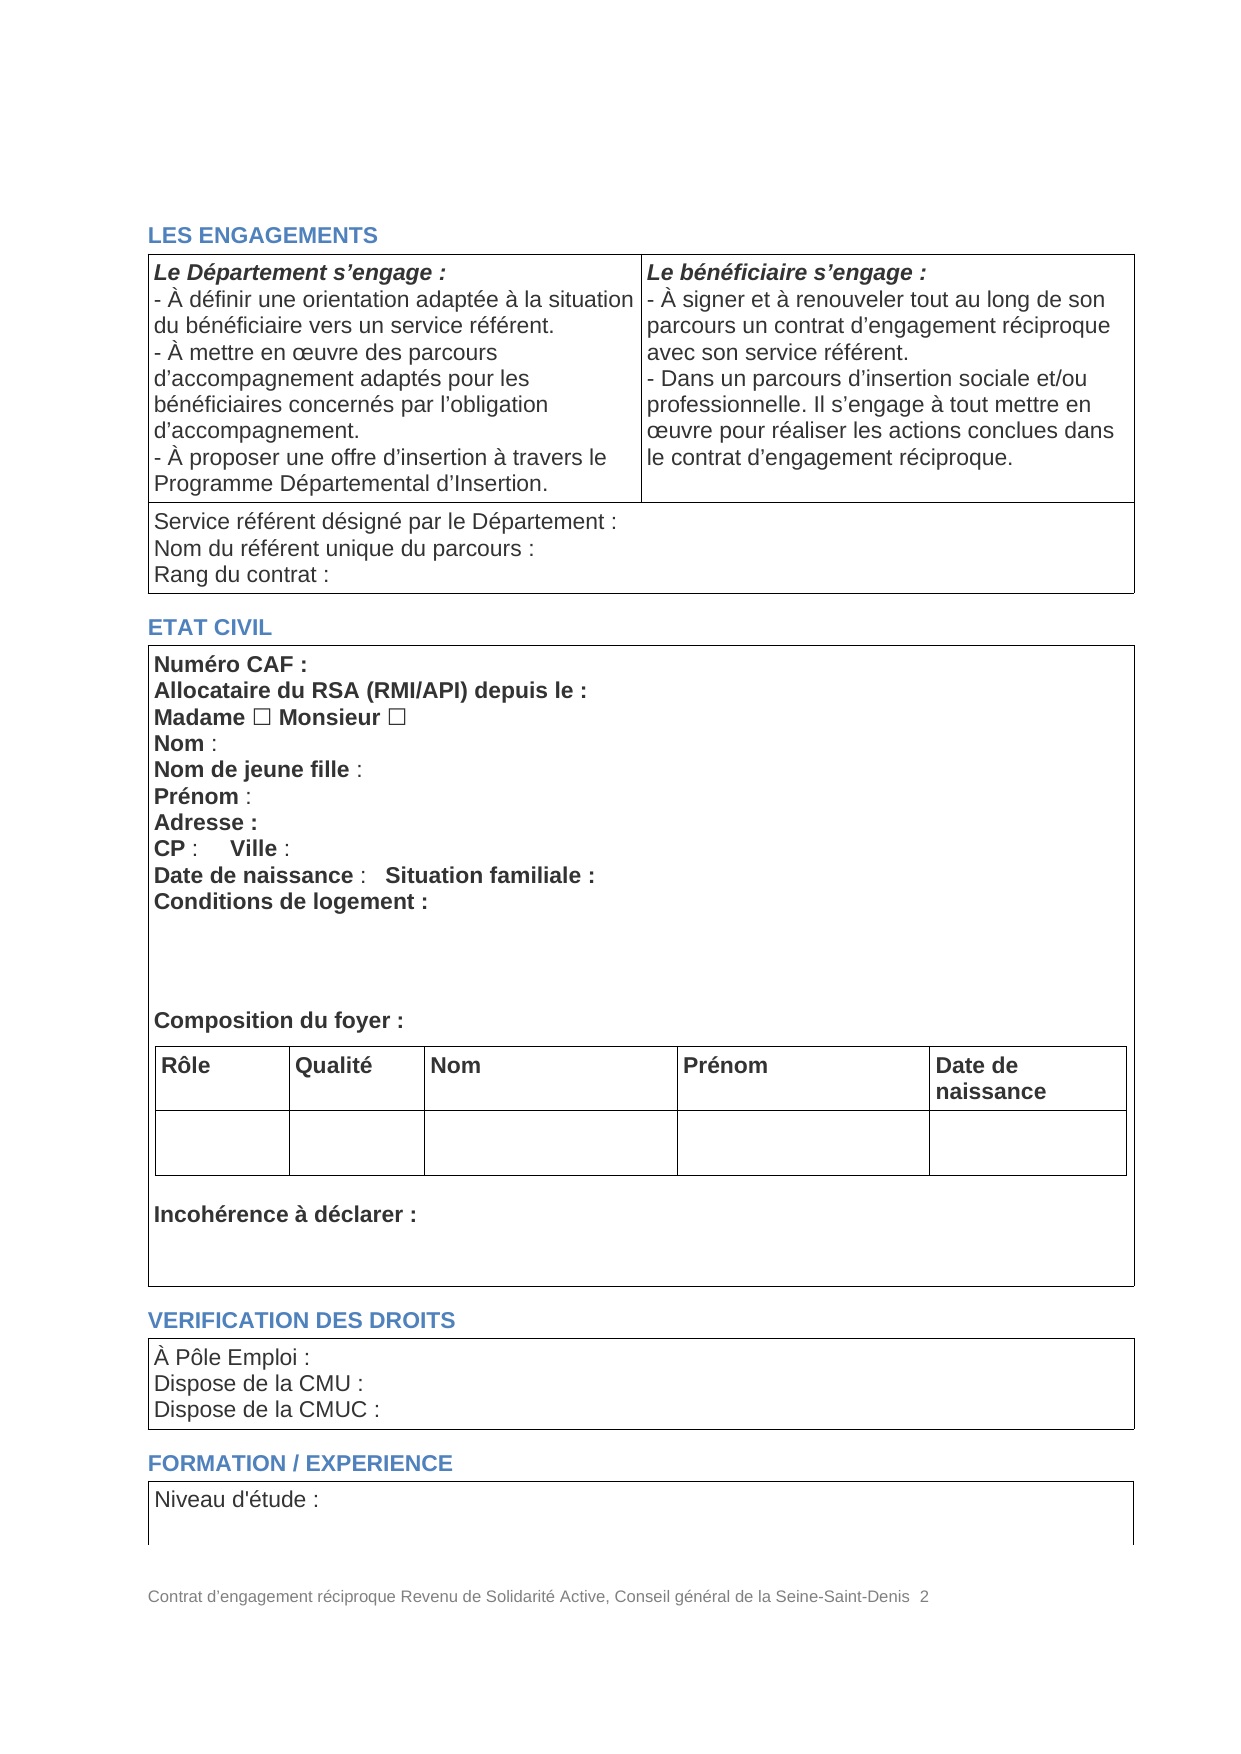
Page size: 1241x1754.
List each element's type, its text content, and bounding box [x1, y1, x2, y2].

table_cell [678, 1111, 929, 1174]
table_header Qualité [290, 1047, 424, 1110]
table_header Prénom [678, 1047, 929, 1110]
table_header Niveau d'étude : [149, 1482, 1133, 1545]
table_cell [930, 1111, 1126, 1174]
subtitle VERIFICATION DES DROITS [148, 1307, 1134, 1333]
subtitle FORMATION / EXPERIENCE [148, 1449, 1134, 1476]
table_header Rôle [156, 1047, 289, 1110]
table_header Le Département s’engage : - À définir une orientation adaptée à la situation du bénéficiaire vers un service référent. - À mettre en œuvre des parcours d’accompagnement adaptés pour les bénéficiaires concernés par l’obligation d’accompagnement. - À proposer une offre d’insertion à travers le Programme Départemental d’Insertion. [149, 255, 641, 502]
table_header Date de naissance [930, 1047, 1126, 1110]
table_header Numéro CAF : Allocataire du RSA (RMI/API) depuis le : Madame ☐ Monsieur ☐ Nom : Nom de jeune fille : Prénom : Adresse : CP : Ville : Date de naissance : Situation familiale : Conditions de logement : Composition du foyer : Incohérence à déclarer : [149, 646, 1134, 1286]
table_header Le bénéficiaire s’engage : - À signer et à renouveler tout au long de son parcours un contrat d’engagement réciproque avec son service référent. - Dans un parcours d’insertion sociale et/ou professionnelle. Il s’engage à tout mettre en œuvre pour réaliser les actions conclues dans le contrat d’engagement réciproque. [642, 255, 1134, 502]
table_cell [290, 1111, 424, 1174]
table_cell Service référent désigné par le Département : Nom du référent unique du parcours : Rang du contrat : [149, 503, 1134, 593]
table_header Nom [425, 1047, 677, 1110]
subtitle ETAT CIVIL [148, 614, 1134, 640]
subtitle LES ENGAGEMENTS [148, 222, 1134, 249]
table_cell [156, 1111, 289, 1174]
table_cell [425, 1111, 677, 1174]
table_header À Pôle Emploi : Dispose de la CMU : Dispose de la CMUC : [149, 1339, 1134, 1428]
